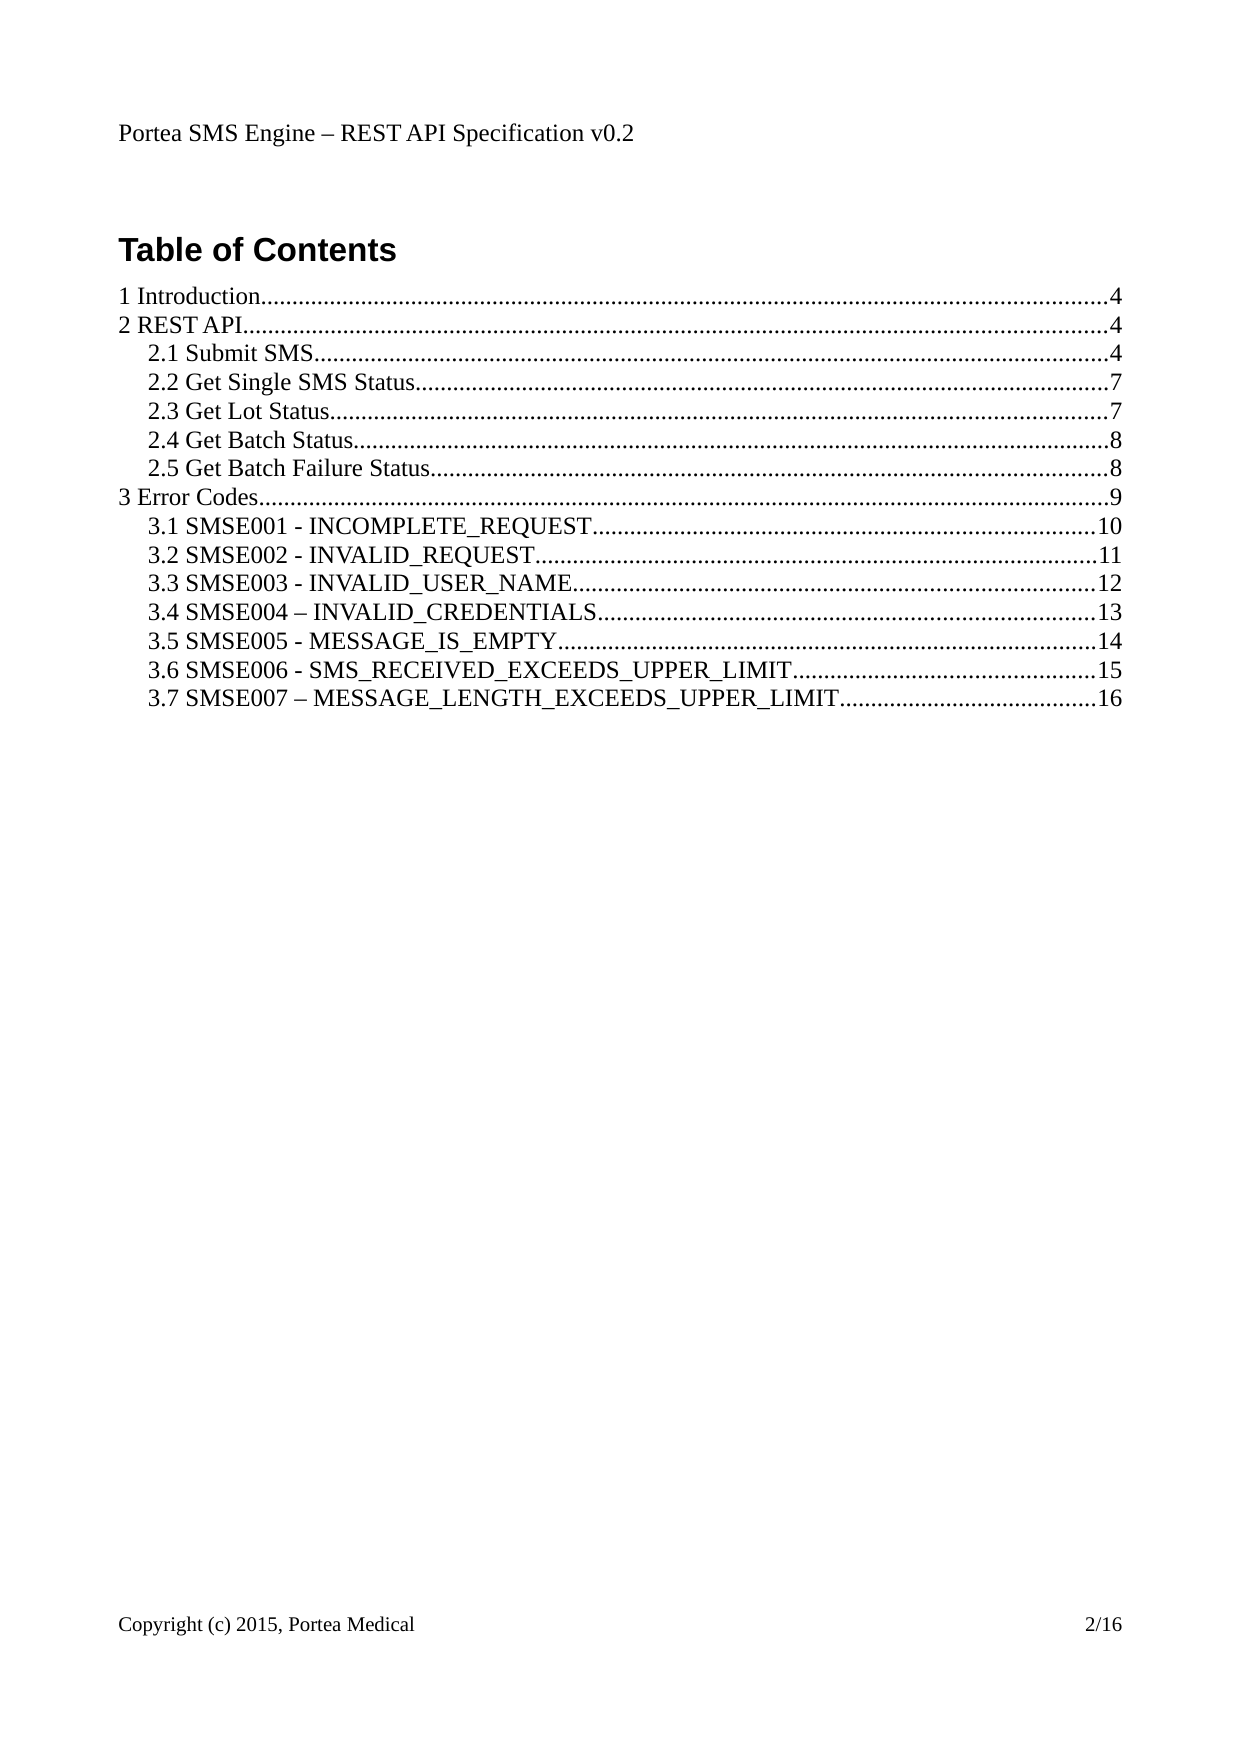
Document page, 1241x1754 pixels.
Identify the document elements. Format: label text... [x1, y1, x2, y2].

text 2.3 Get Lot Status 7 [148, 396, 1122, 425]
text 3.7 SMSE007 – MESSAGE_LENGTH_EXCEEDS_UPPER_LIMIT 16 [148, 683, 1122, 712]
text 3.1 SMSE001 - INCOMPLETE_REQUEST 10 [148, 511, 1122, 540]
text 3.6 SMSE006 - SMS_RECEIVED_EXCEEDS_UPPER_LIMIT 15 [148, 655, 1122, 683]
text 2.1 Submit SMS 4 [148, 338, 1122, 367]
text 3.5 SMSE005 - MESSAGE_IS_EMPTY 14 [148, 626, 1122, 655]
text 1 Introduction 4 [118, 281, 1122, 310]
subtitle Table of Contents [118, 230, 1122, 268]
text 2 REST API 4 [118, 310, 1122, 338]
text 3.2 SMSE002 - INVALID_REQUEST 11 [148, 540, 1122, 568]
text 2.2 Get Single SMS Status 7 [148, 367, 1122, 396]
text 3 Error Codes 9 [118, 482, 1122, 511]
text 2.5 Get Batch Failure Status 8 [148, 453, 1122, 482]
text 3.3 SMSE003 - INVALID_USER_NAME 12 [148, 568, 1122, 597]
text 3.4 SMSE004 – INVALID_CREDENTIALS 13 [148, 597, 1122, 626]
text 2.4 Get Batch Status 8 [148, 425, 1122, 453]
